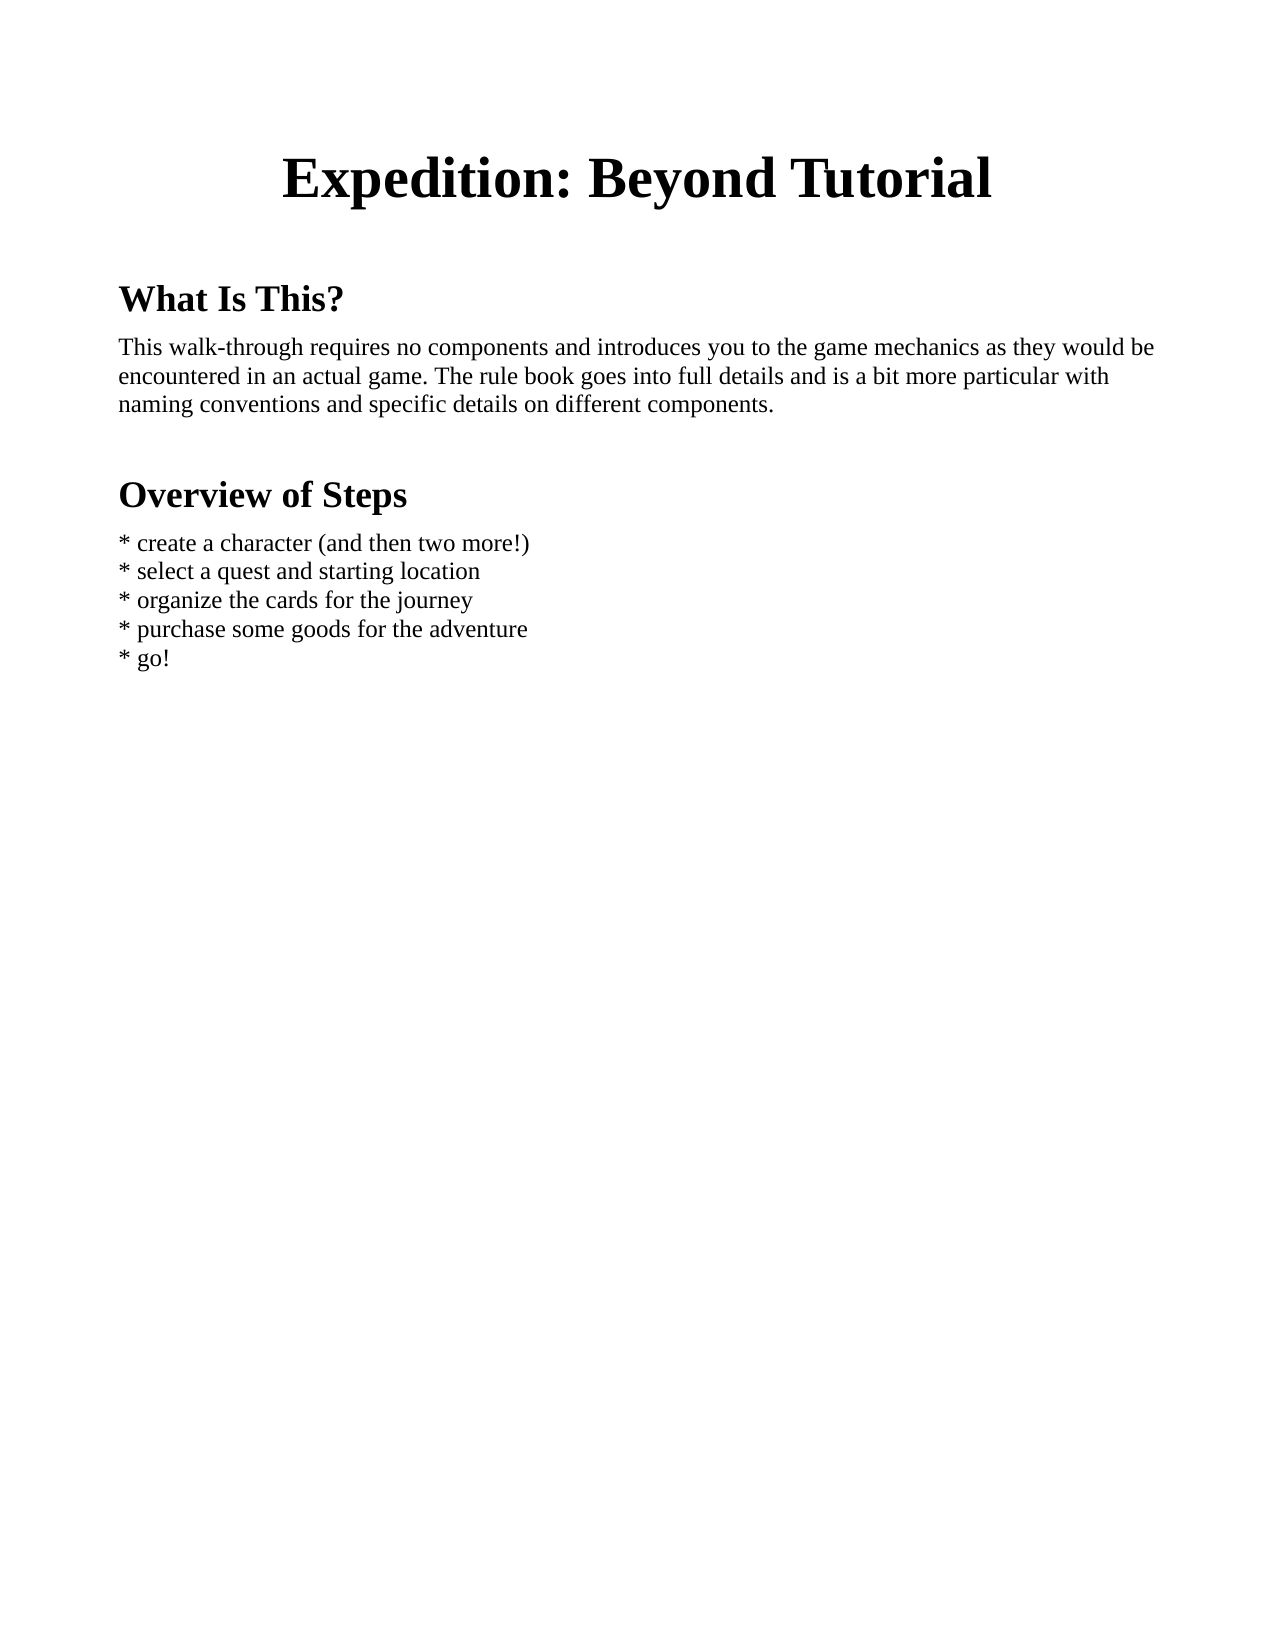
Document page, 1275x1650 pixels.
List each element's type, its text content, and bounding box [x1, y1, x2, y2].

subtitle What Is This? [118, 276, 1157, 319]
text * go! [118, 643, 1157, 671]
text * purchase some goods for the adventure [118, 614, 1157, 643]
text * organize the cards for the journey [118, 585, 1157, 614]
text * select a quest and starting location [118, 556, 1157, 585]
text This walk-through requires no components and introduces you to the game mechanics as they would be encountered in an actual game. The rule book goes into full details and is a bit more particular with naming conventions and specific details on different components. [118, 332, 1157, 418]
text * create a character (and then two more!) [118, 528, 1157, 556]
subtitle Overview of Steps [118, 472, 1157, 515]
title Expedition: Beyond Tutorial [118, 143, 1157, 210]
